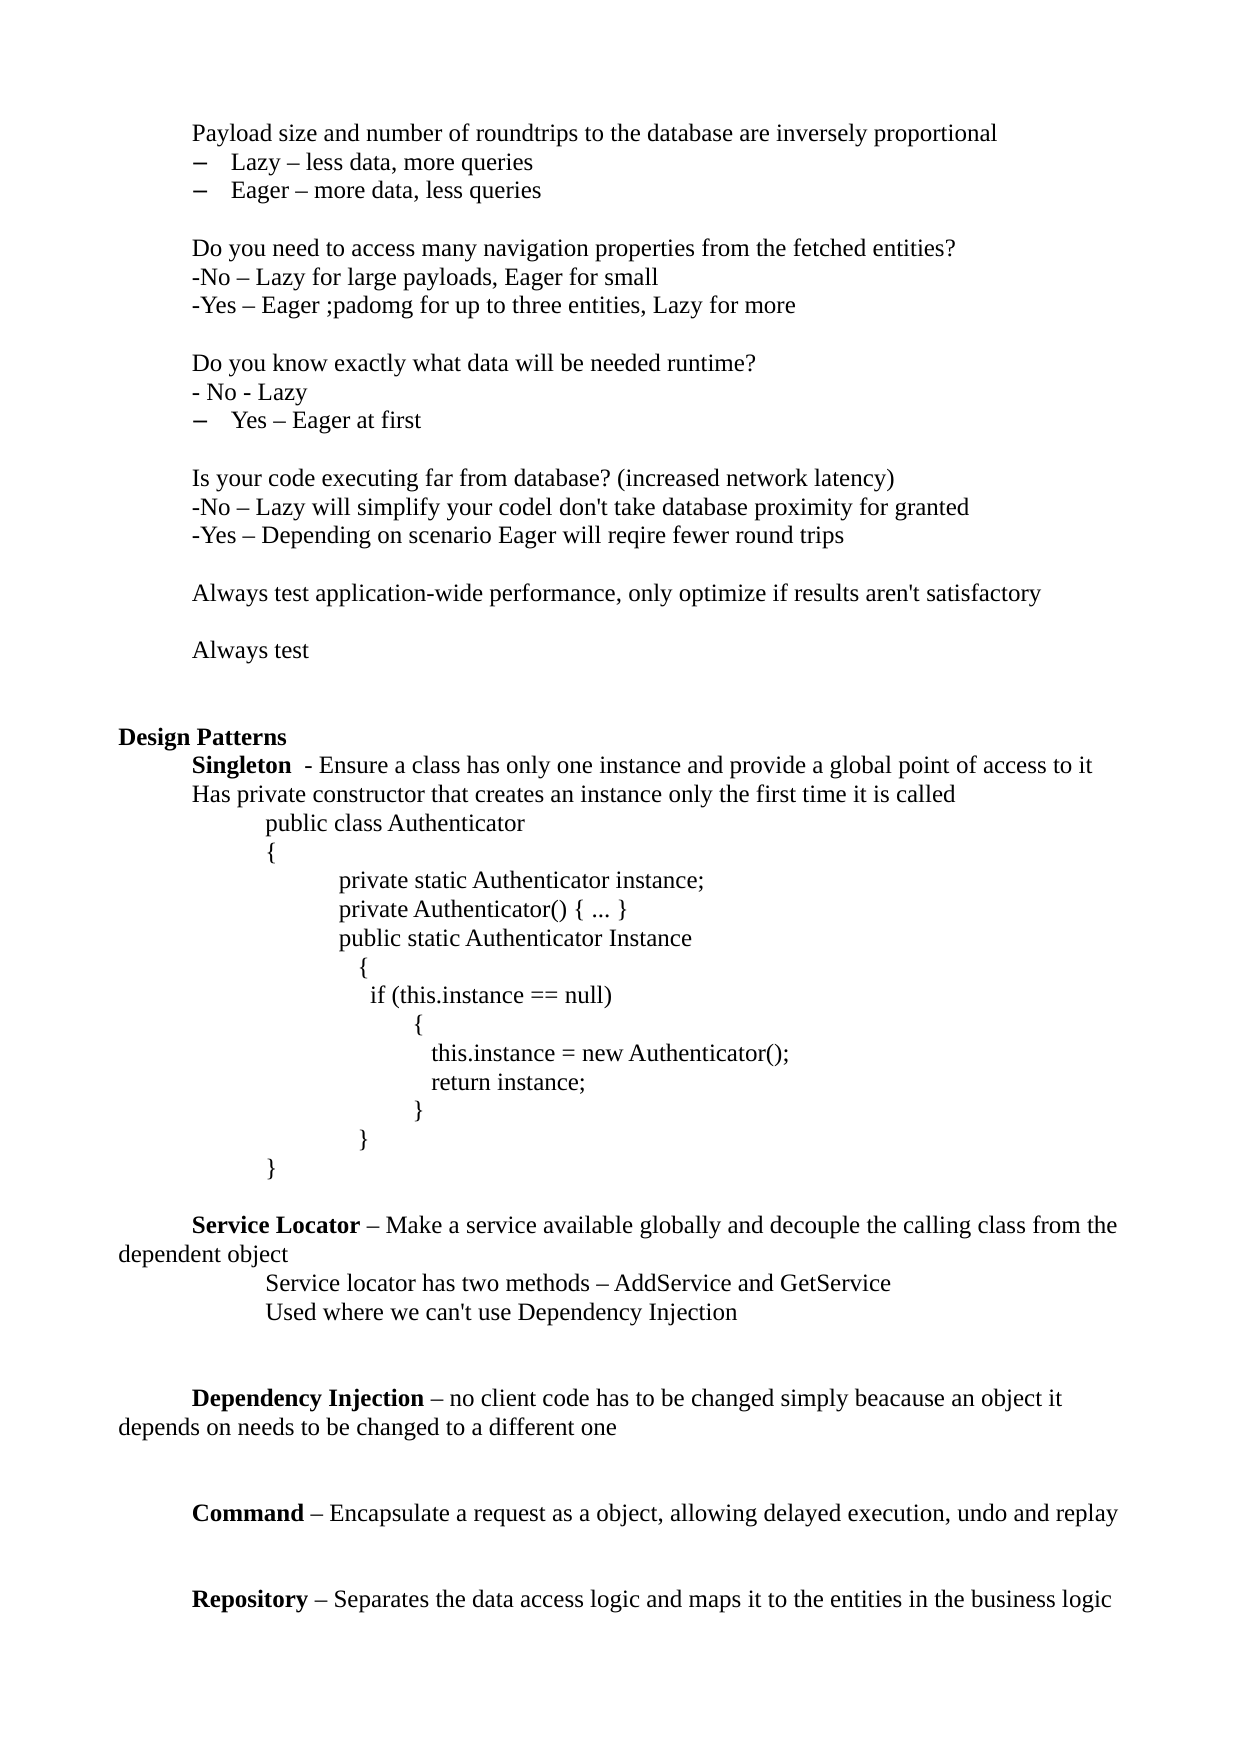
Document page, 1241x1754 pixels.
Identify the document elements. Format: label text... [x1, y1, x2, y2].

text { [118, 952, 1122, 981]
text private Authenticator() { ... } [118, 894, 1122, 923]
text if (this.instance == null) [118, 981, 1122, 1009]
text public class Authenticator [118, 808, 1122, 837]
text Dependency Injection – no client code has to be changed simply beacause an object it depends on needs to be changed to a different one [118, 1383, 1122, 1441]
text Command – Encapsulate a request as a object, allowing delayed execution, undo and replay [118, 1498, 1122, 1527]
text Service locator has two methods – AddService and GetService [118, 1268, 1122, 1297]
list Lazy – less data, more queries [193, 147, 1122, 176]
text public static Authenticator Instance [118, 923, 1122, 952]
text this.instance = new Authenticator(); [118, 1038, 1122, 1067]
text { [118, 1009, 1122, 1038]
text } [118, 1124, 1122, 1153]
text Is your code executing far from database? (increased network latency) [118, 463, 1122, 492]
list Eager – more data, less queries [193, 176, 1122, 204]
text Payload size and number of roundtrips to the database are inversely proportional [118, 118, 1122, 147]
text Do you need to access many navigation properties from the fetched entities? [118, 233, 1122, 262]
text { [118, 837, 1122, 866]
list Yes – Eager at first [193, 406, 1122, 434]
text Has private constructor that creates an instance only the first time it is called [118, 779, 1122, 808]
text Always test application-wide performance, only optimize if results aren't satisfactory [118, 578, 1122, 607]
text Singleton - Ensure a class has only one instance and provide a global point of access to it [118, 751, 1122, 779]
text Repository – Separates the data access logic and maps it to the entities in the business logic [118, 1584, 1122, 1613]
text private static Authenticator instance; [118, 866, 1122, 894]
text -Yes – Eager ;padomg for up to three entities, Lazy for more [118, 291, 1122, 319]
text Do you know exactly what data will be needed runtime? [118, 348, 1122, 377]
text return instance; [118, 1067, 1122, 1096]
text -No – Lazy will simplify your codel don't take database proximity for granted [118, 492, 1122, 521]
text Service Locator – Make a service available globally and decouple the calling class from the dependent object [118, 1211, 1122, 1268]
text } [118, 1153, 1122, 1182]
text - No - Lazy [118, 377, 1122, 406]
text -No – Lazy for large payloads, Eager for small [118, 262, 1122, 291]
text -Yes – Depending on scenario Eager will reqire fewer round trips [118, 521, 1122, 549]
text Always test [118, 636, 1122, 664]
text } [118, 1096, 1122, 1124]
text Design Patterns [118, 722, 1122, 751]
text Used where we can't use Dependency Injection [118, 1297, 1122, 1326]
